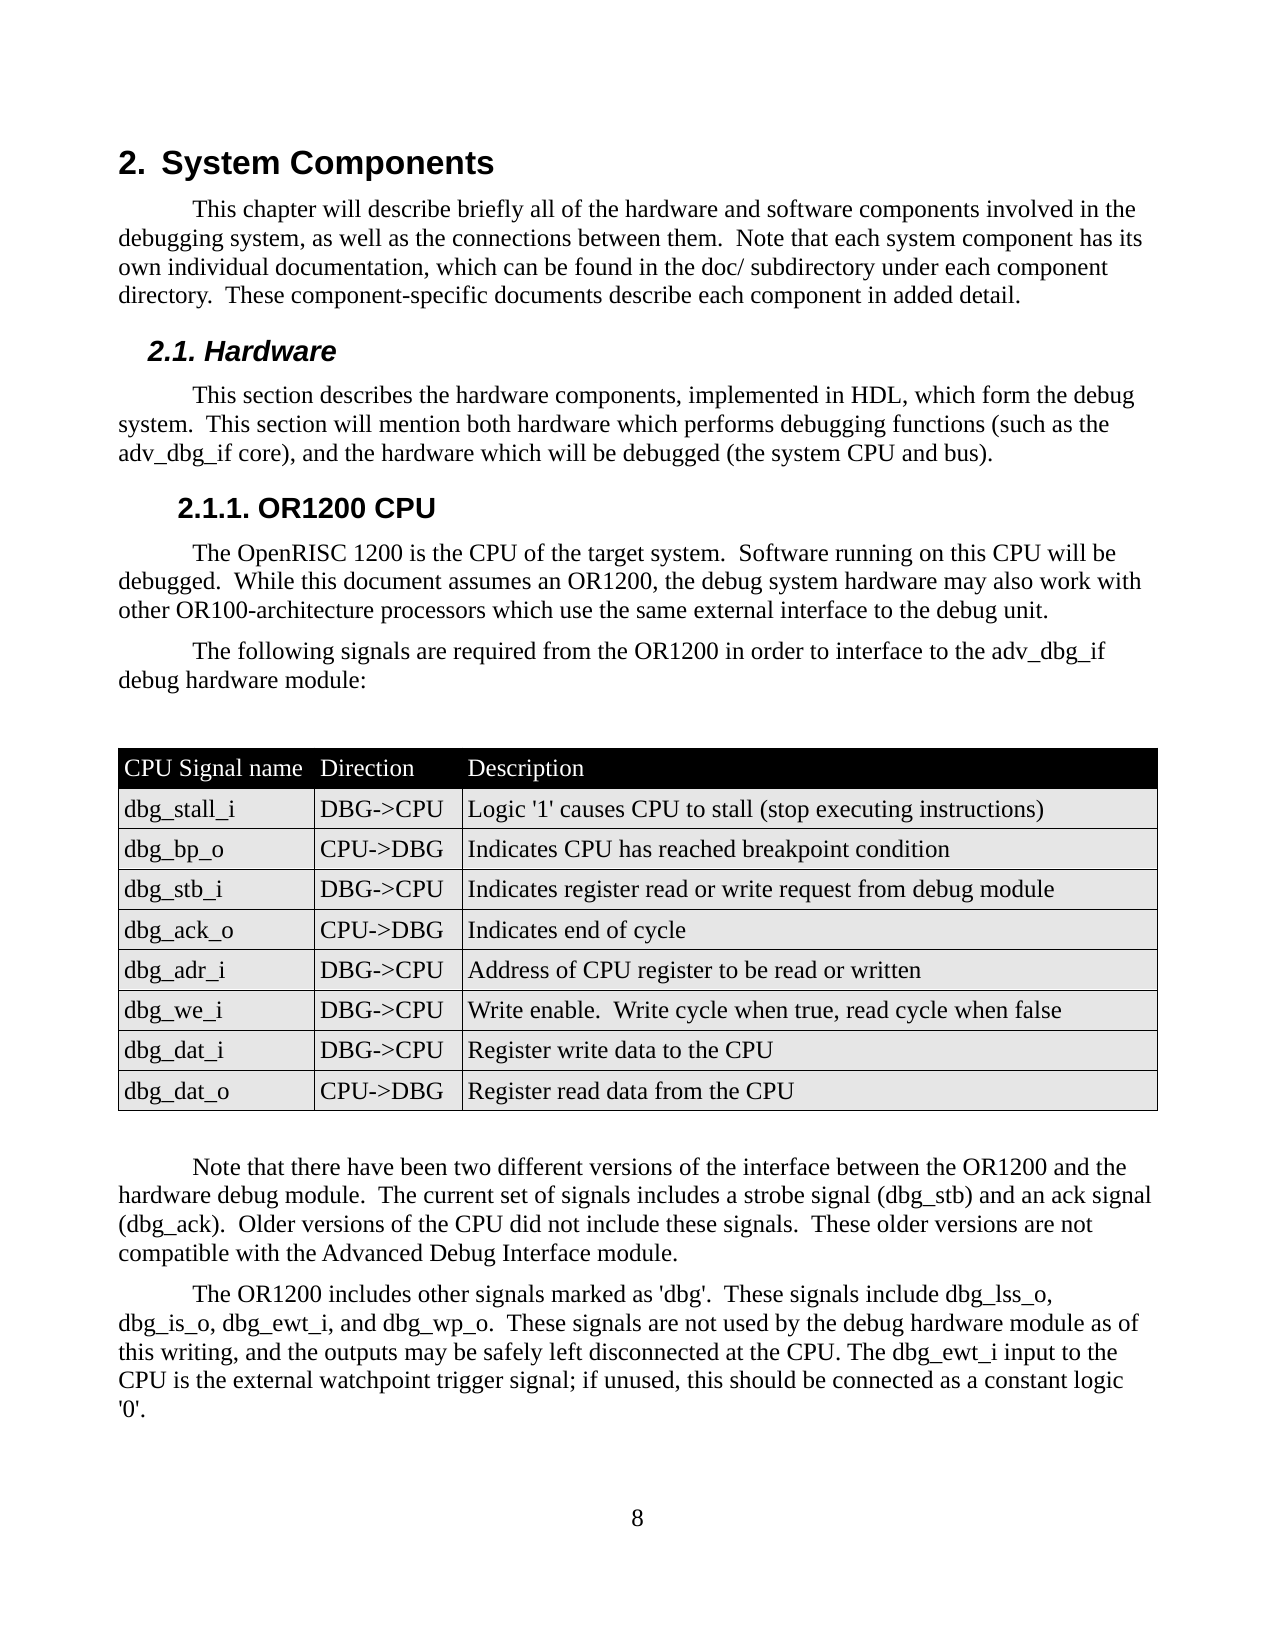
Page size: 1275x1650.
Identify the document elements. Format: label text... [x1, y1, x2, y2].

text The following signals are required from the OR1200 in order to interface to the adv_dbg_if debug hardware module: [118, 636, 1157, 694]
table_cell CPU->DBG [315, 910, 462, 949]
table_cell DBG->CPU [315, 789, 462, 828]
table_cell DBG->CPU [315, 870, 462, 909]
table_cell dbg_ack_o [119, 910, 314, 949]
table_cell Address of CPU register to be read or written [463, 950, 1157, 989]
table_cell CPU->DBG [315, 829, 462, 868]
table_cell DBG->CPU [315, 991, 462, 1030]
table_cell Indicates register read or write request from debug module [463, 870, 1157, 909]
text Note that there have been two different versions of the interface between the OR1200 and the hardware debug module. The current set of signals includes a strobe signal (dbg_stb) and an ack signal (dbg_ack). Older versions of the CPU did not include these signals. These older versions are not compatible with the Advanced Debug Interface module. [118, 1152, 1157, 1267]
table_cell Logic '1' causes CPU to stall (stop executing instructions) [463, 789, 1157, 828]
table_cell dbg_adr_i [119, 950, 314, 989]
table_header Description [463, 749, 1157, 788]
text The OpenRISC 1200 is the CPU of the target system. Software running on this CPU will be debugged. While this document assumes an OR1200, the debug system hardware may also work with other OR100-architecture processors which use the same external interface to the debug unit. [118, 538, 1157, 624]
table_cell Register read data from the CPU [463, 1071, 1157, 1110]
text This chapter will describe briefly all of the hardware and software components involved in the debugging system, as well as the connections between them. Note that each system component has its own individual documentation, which can be found in the doc/ subdirectory under each component directory. These component-specific documents describe each component in added detail. [118, 194, 1157, 309]
table_cell dbg_dat_o [119, 1071, 314, 1110]
table_header CPU Signal name [119, 749, 314, 788]
table_cell DBG->CPU [315, 950, 462, 989]
table_cell CPU->DBG [315, 1071, 462, 1110]
table_cell DBG->CPU [315, 1031, 462, 1070]
table_cell Indicates CPU has reached breakpoint condition [463, 829, 1157, 868]
table_cell dbg_dat_i [119, 1031, 314, 1070]
table_cell Write enable. Write cycle when true, read cycle when false [463, 991, 1157, 1030]
table_cell dbg_bp_o [119, 829, 314, 868]
table_cell dbg_stall_i [119, 789, 314, 828]
table_header Direction [315, 749, 462, 788]
subtitle System Components [118, 143, 1157, 182]
subtitle OR1200 CPU [177, 492, 1157, 525]
text The OR1200 includes other signals marked as 'dbg'. These signals include dbg_lss_o, dbg_is_o, dbg_ewt_i, and dbg_wp_o. These signals are not used by the debug hardware module as of this writing, and the outputs may be safely left disconnected at the CPU. The dbg_ewt_i input to the CPU is the external watchpoint trigger signal; if unused, this should be connected as a constant logic '0'. [118, 1279, 1157, 1423]
subtitle Hardware [148, 334, 1157, 368]
table_cell Register write data to the CPU [463, 1031, 1157, 1070]
table_cell Indicates end of cycle [463, 910, 1157, 949]
text This section describes the hardware components, implemented in HDL, which form the debug system. This section will mention both hardware which performs debugging functions (such as the adv_dbg_if core), and the hardware which will be debugged (the system CPU and bus). [118, 380, 1157, 467]
table_cell dbg_we_i [119, 991, 314, 1030]
table_cell dbg_stb_i [119, 870, 314, 909]
